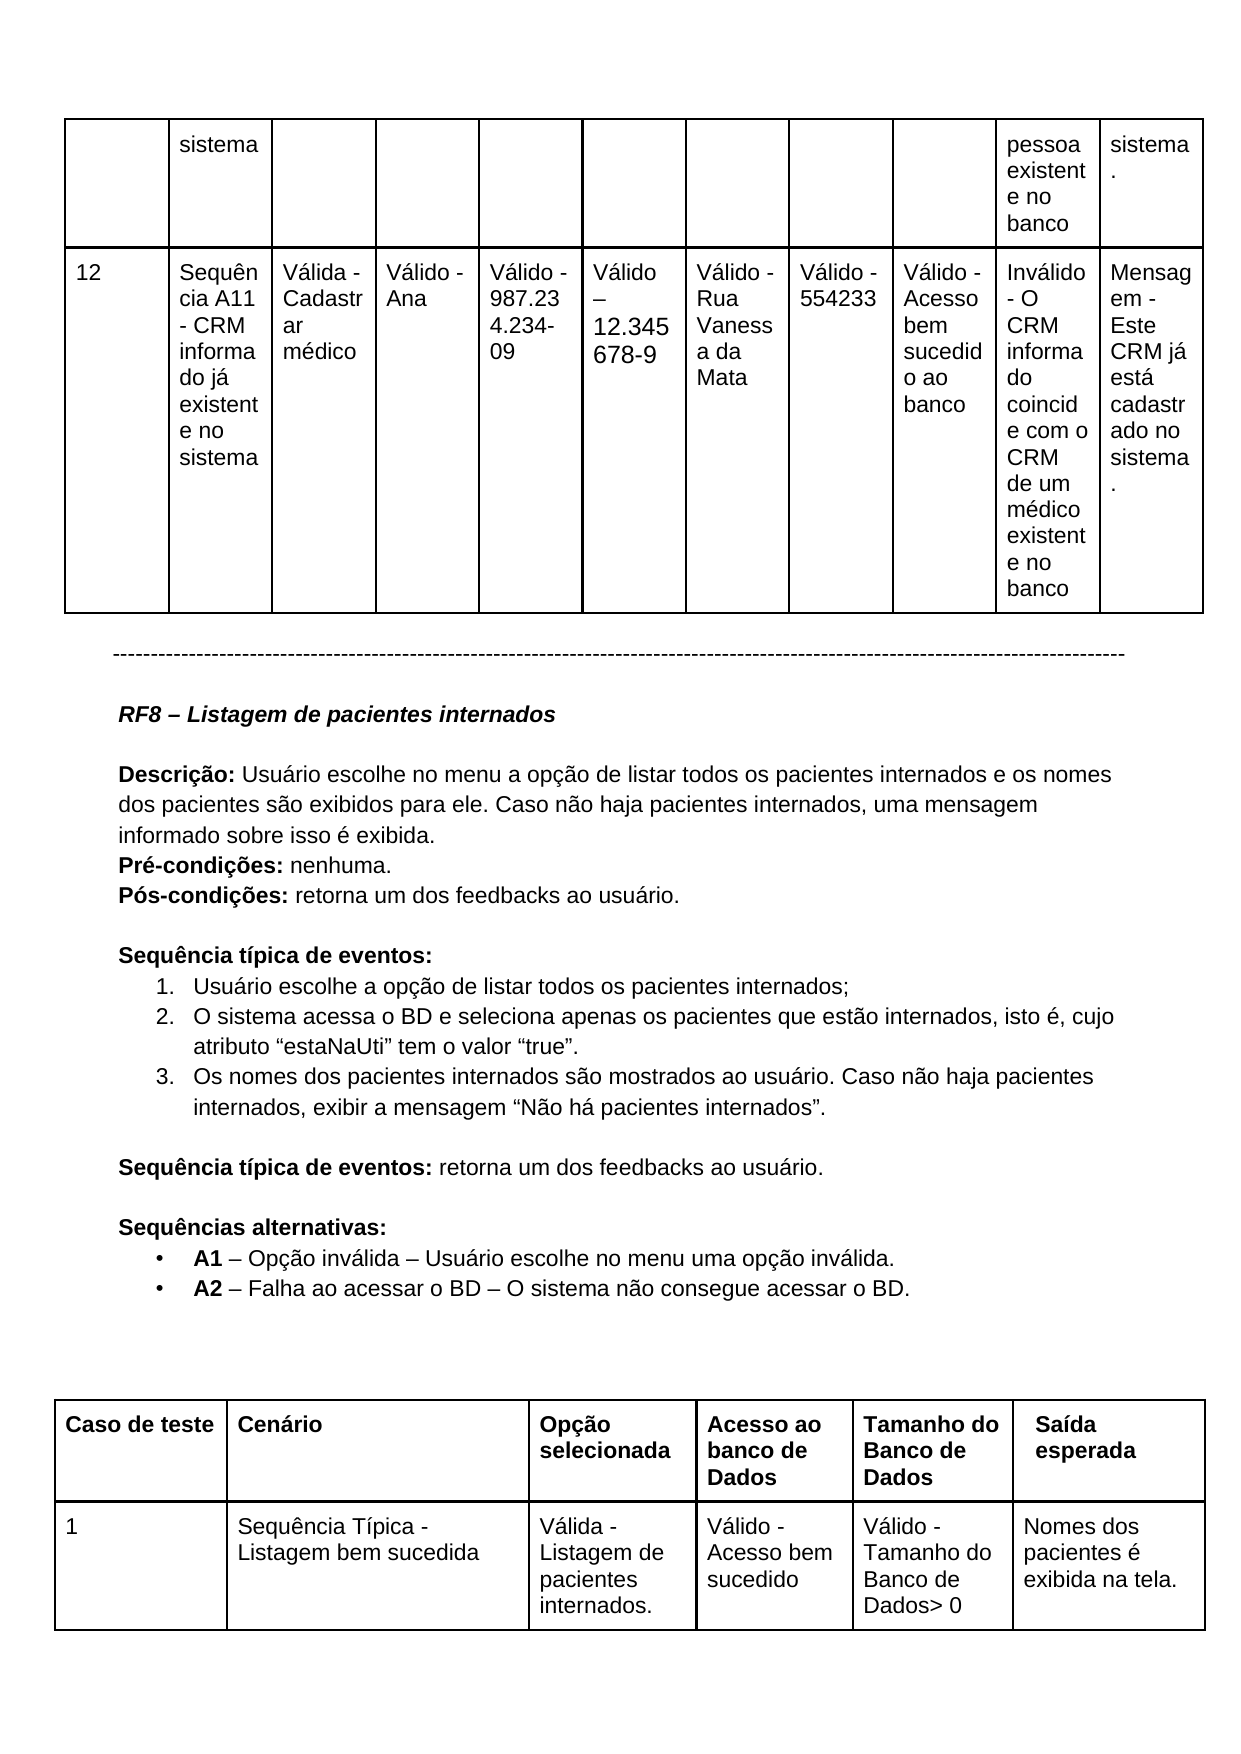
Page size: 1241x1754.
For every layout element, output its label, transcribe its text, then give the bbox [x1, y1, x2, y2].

table_header Cenário [228, 1401, 528, 1500]
table_cell Válido - 554233 [790, 249, 892, 612]
table_cell [790, 120, 892, 246]
table_cell [66, 120, 168, 246]
table_cell Válido - Ana [377, 249, 478, 612]
table_cell sistema [170, 120, 271, 246]
table_cell 12 [66, 249, 168, 612]
list Os nomes dos pacientes internados são mostrados ao usuário. Caso não haja pacientes internados, exibir a mensagem “Não há pacientes internados”. [156, 1063, 1122, 1120]
text RF8 – Listagem de pacientes internados [118, 701, 1122, 727]
table_cell Nomes dos pacientes é exibida na tela. [1014, 1503, 1204, 1629]
table_cell [480, 120, 581, 246]
table_cell [687, 120, 788, 246]
table_cell Válido - Acesso bem sucedido ao banco [894, 249, 995, 612]
table_cell Mensagem - Este CRM já está cadastrado no sistema. [1101, 249, 1202, 612]
text Pré-condições: nenhuma. [118, 852, 1122, 878]
table_cell Válido - Tamanho do Banco de Dados> 0 [854, 1503, 1012, 1629]
table_header Acesso ao banco de Dados [698, 1401, 852, 1500]
table_cell Válido - Rua Vanessa da Mata [687, 249, 788, 612]
table_cell Válido – 12.345 678-9 [584, 249, 685, 612]
table_cell pessoa existente no banco [997, 120, 1099, 246]
table_cell [894, 120, 995, 246]
table_cell Válida - Listagem de pacientes internados. [530, 1503, 695, 1629]
list Usuário escolhe a opção de listar todos os pacientes internados; [156, 973, 1122, 999]
text Pós-condições: retorna um dos feedbacks ao usuário. [118, 882, 1122, 908]
table_cell Válido - 987.234.234-09 [480, 249, 581, 612]
list A2 – Falha ao acessar o BD – O sistema não consegue acessar o BD. [156, 1275, 1122, 1301]
list O sistema acessa o BD e seleciona apenas os pacientes que estão internados, isto é, cujo atributo “estaNaUti” tem o valor “true”. [156, 1003, 1122, 1059]
table_cell Sequência A11 - CRM informado já existente no sistema [170, 249, 271, 612]
table_cell Inválido - O CRM informado coincide com o CRM de um médico existente no banco [997, 249, 1099, 612]
table_cell [377, 120, 478, 246]
text Descrição: Usuário escolhe no menu a opção de listar todos os pacientes internados e os nomes dos pacientes são exibidos para ele. Caso não haja pacientes internados, uma mensagem informado sobre isso é exibida. [118, 761, 1122, 848]
table_cell Sequência Típica - Listagem bem sucedida [228, 1503, 528, 1629]
table_cell [584, 120, 685, 246]
table_cell Válido - Acesso bem sucedido [698, 1503, 852, 1629]
table_header Opção selecionada [530, 1401, 695, 1500]
text Sequência típica de eventos: [118, 942, 1122, 969]
list A1 – Opção inválida – Usuário escolhe no menu uma opção inválida. [156, 1244, 1122, 1271]
text Sequência típica de eventos: retorna um dos feedbacks ao usuário. [118, 1154, 1122, 1180]
table_header Saída esperada [1014, 1401, 1204, 1500]
text ------------------------------------------------------------------------------------------------------------------------------------- [112, 640, 1134, 667]
table_cell 1 [56, 1503, 226, 1629]
table_header Tamanho do Banco de Dados [854, 1401, 1012, 1500]
table_cell sistema. [1101, 120, 1202, 246]
text Sequências alternativas: [118, 1214, 1122, 1241]
table_cell Válida - Cadastrar médico [273, 249, 375, 612]
table_cell [273, 120, 375, 246]
table_header Caso de teste [56, 1401, 226, 1500]
